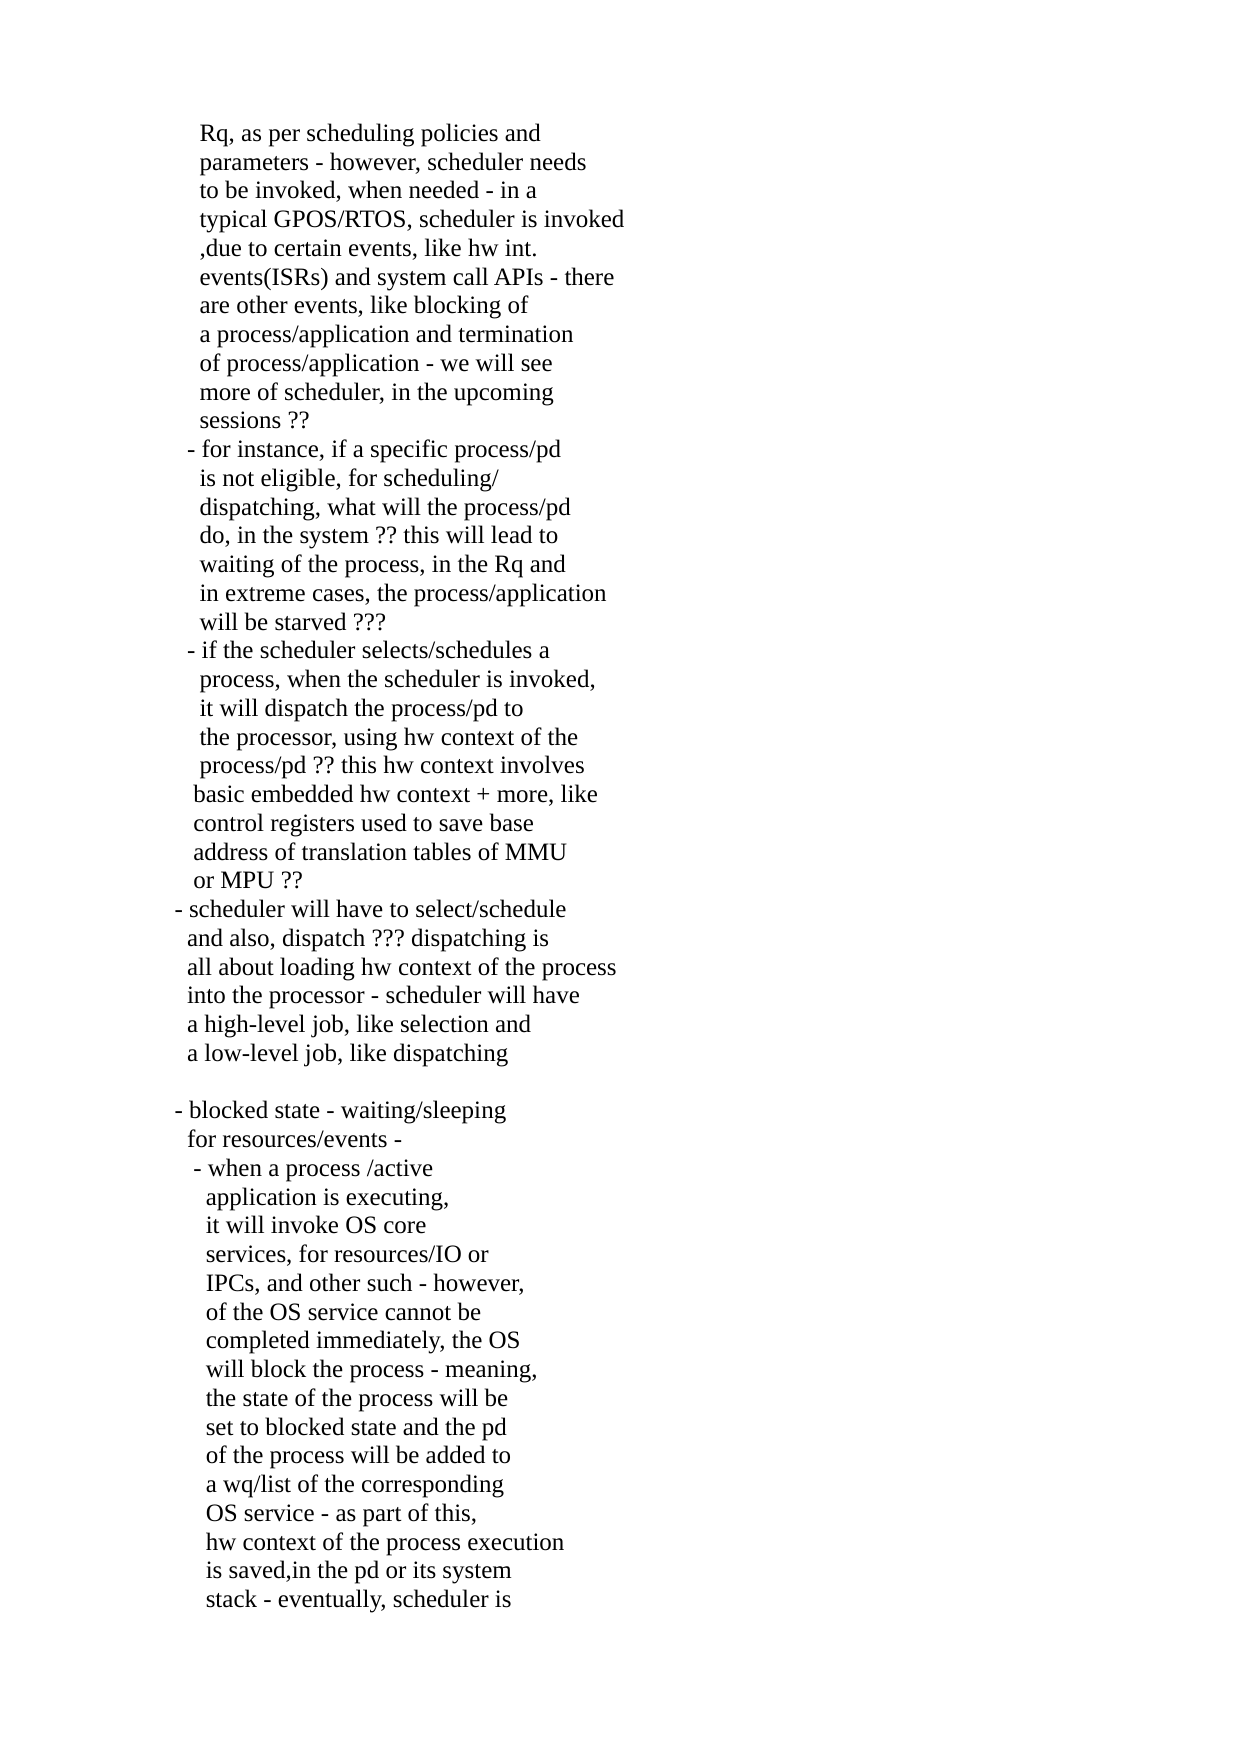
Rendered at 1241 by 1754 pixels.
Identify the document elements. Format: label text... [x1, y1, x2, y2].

text address of translation tables of MMU [118, 837, 1122, 866]
text - scheduler will have to select/schedule [118, 894, 1122, 923]
text of the OS service cannot be [118, 1297, 1122, 1326]
text hw context of the process execution [118, 1527, 1122, 1556]
text for resources/events - [118, 1124, 1122, 1153]
text process/pd ?? this hw context involves [118, 751, 1122, 779]
text - when a process /active [118, 1153, 1122, 1182]
text all about loading hw context of the process [118, 952, 1122, 981]
text is saved,in the pd or its system [118, 1556, 1122, 1584]
text is not eligible, for scheduling/ [118, 463, 1122, 492]
text set to blocked state and the pd [118, 1412, 1122, 1441]
text and also, dispatch ??? dispatching is [118, 923, 1122, 952]
text a high-level job, like selection and [118, 1009, 1122, 1038]
text OS service - as part of this, [118, 1498, 1122, 1527]
text a wq/list of the corresponding [118, 1469, 1122, 1498]
text parameters - however, scheduler needs [118, 147, 1122, 176]
text dispatching, what will the process/pd [118, 492, 1122, 521]
text a process/application and termination [118, 319, 1122, 348]
text the processor, using hw context of the [118, 722, 1122, 751]
text in extreme cases, the process/application [118, 578, 1122, 607]
text the state of the process will be [118, 1383, 1122, 1412]
text process, when the scheduler is invoked, [118, 664, 1122, 693]
text do, in the system ?? this will lead to [118, 521, 1122, 549]
text application is executing, [118, 1182, 1122, 1211]
text into the processor - scheduler will have [118, 981, 1122, 1009]
text waiting of the process, in the Rq and [118, 549, 1122, 578]
text - for instance, if a specific process/pd [118, 434, 1122, 463]
text events(ISRs) and system call APIs - there [118, 262, 1122, 291]
text - blocked state - waiting/sleeping [118, 1096, 1122, 1124]
text will block the process - meaning, [118, 1354, 1122, 1383]
text of the process will be added to [118, 1441, 1122, 1469]
text are other events, like blocking of [118, 291, 1122, 319]
text stack - eventually, scheduler is [118, 1584, 1122, 1613]
text ,due to certain events, like hw int. [118, 233, 1122, 262]
text it will dispatch the process/pd to [118, 693, 1122, 722]
text completed immediately, the OS [118, 1326, 1122, 1354]
text basic embedded hw context + more, like [118, 779, 1122, 808]
text it will invoke OS core [118, 1211, 1122, 1239]
text will be starved ??? [118, 607, 1122, 636]
text services, for resources/IO or [118, 1239, 1122, 1268]
text IPCs, and other such - however, [118, 1268, 1122, 1297]
text more of scheduler, in the upcoming [118, 377, 1122, 406]
text of process/application - we will see [118, 348, 1122, 377]
text to be invoked, when needed - in a [118, 176, 1122, 204]
text control registers used to save base [118, 808, 1122, 837]
text typical GPOS/RTOS, scheduler is invoked [118, 204, 1122, 233]
text Rq, as per scheduling policies and [118, 118, 1122, 147]
text sessions ?? [118, 406, 1122, 434]
text - if the scheduler selects/schedules a [118, 636, 1122, 664]
text or MPU ?? [118, 866, 1122, 894]
text a low-level job, like dispatching [118, 1038, 1122, 1067]
